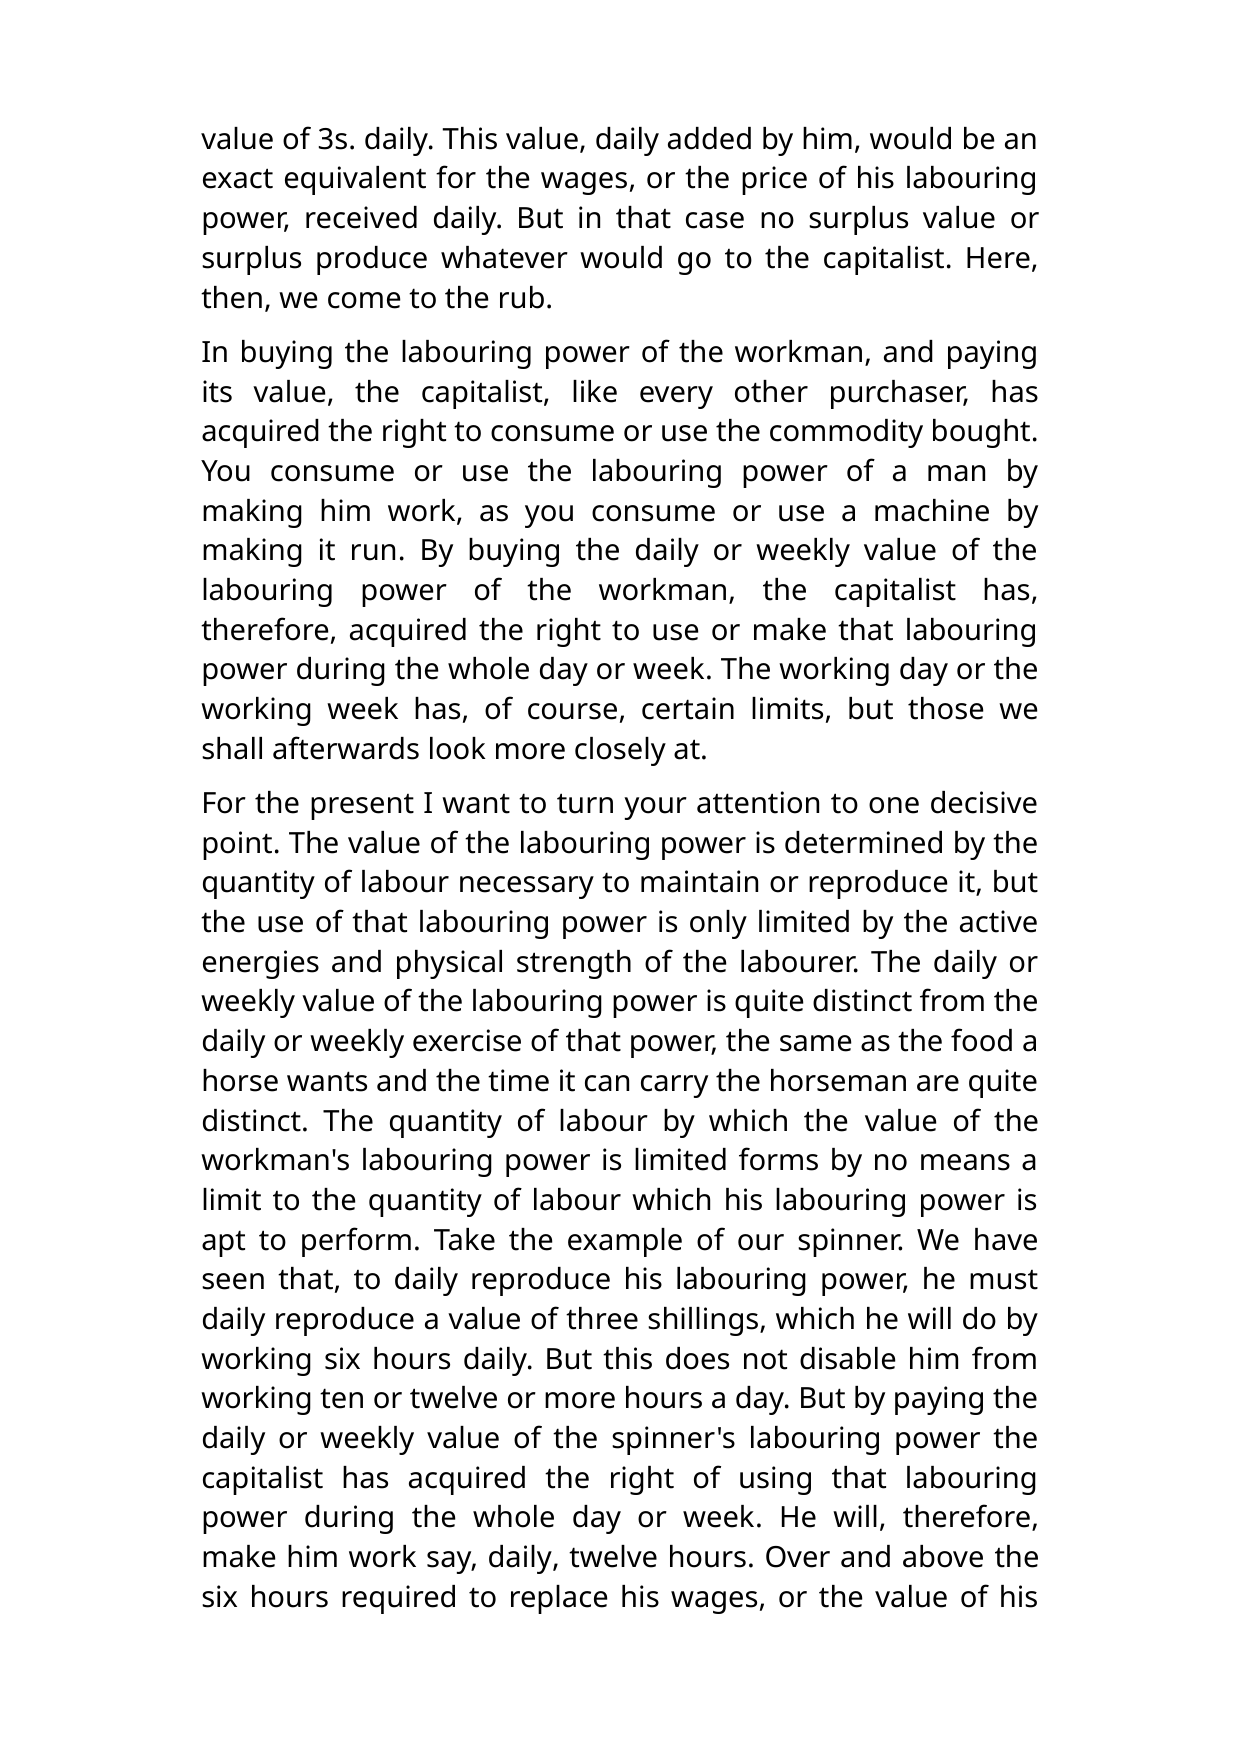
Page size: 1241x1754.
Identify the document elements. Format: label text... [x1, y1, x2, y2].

text value of 3s. daily. This value, daily added by him, would be an exact equivalent for the wages, or the price of his labouring power, received daily. But in that case no surplus value or surplus produce whatever would go to the capitalist. Here, then, we come to the rub. [201, 118, 1039, 317]
text For the present I want to turn your attention to one decisive point. The value of the labouring power is determined by the quantity of labour necessary to maintain or reproduce it, but the use of that labouring power is only limited by the active energies and physical strength of the labourer. The daily or weekly value of the labouring power is quite distinct from the daily or weekly exercise of that power, the same as the food a horse wants and the time it can carry the horseman are quite distinct. The quantity of labour by which the value of the workman's labouring power is limited forms by no means a limit to the quantity of labour which his labouring power is apt to perform. Take the example of our spinner. We have seen that, to daily reproduce his labouring power, he must daily reproduce a value of three shillings, which he will do by working six hours daily. But this does not disable him from working ten or twelve or more hours a day. But by paying the daily or weekly value of the spinner's labouring power the capitalist has acquired the right of using that labouring power during the whole day or week. He will, therefore, make him work say, daily, twelve hours. Over and above the six hours required to replace his wages, or the value of his [201, 782, 1039, 1616]
text In buying the labouring power of the workman, and paying its value, the capitalist, like every other purchaser, has acquired the right to consume or use the commodity bought. You consume or use the labouring power of a man by making him work, as you consume or use a machine by making it run. By buying the daily or weekly value of the labouring power of the workman, the capitalist has, therefore, acquired the right to use or make that labouring power during the whole day or week. The working day or the working week has, of course, certain limits, but those we shall afterwards look more closely at. [201, 331, 1039, 768]
